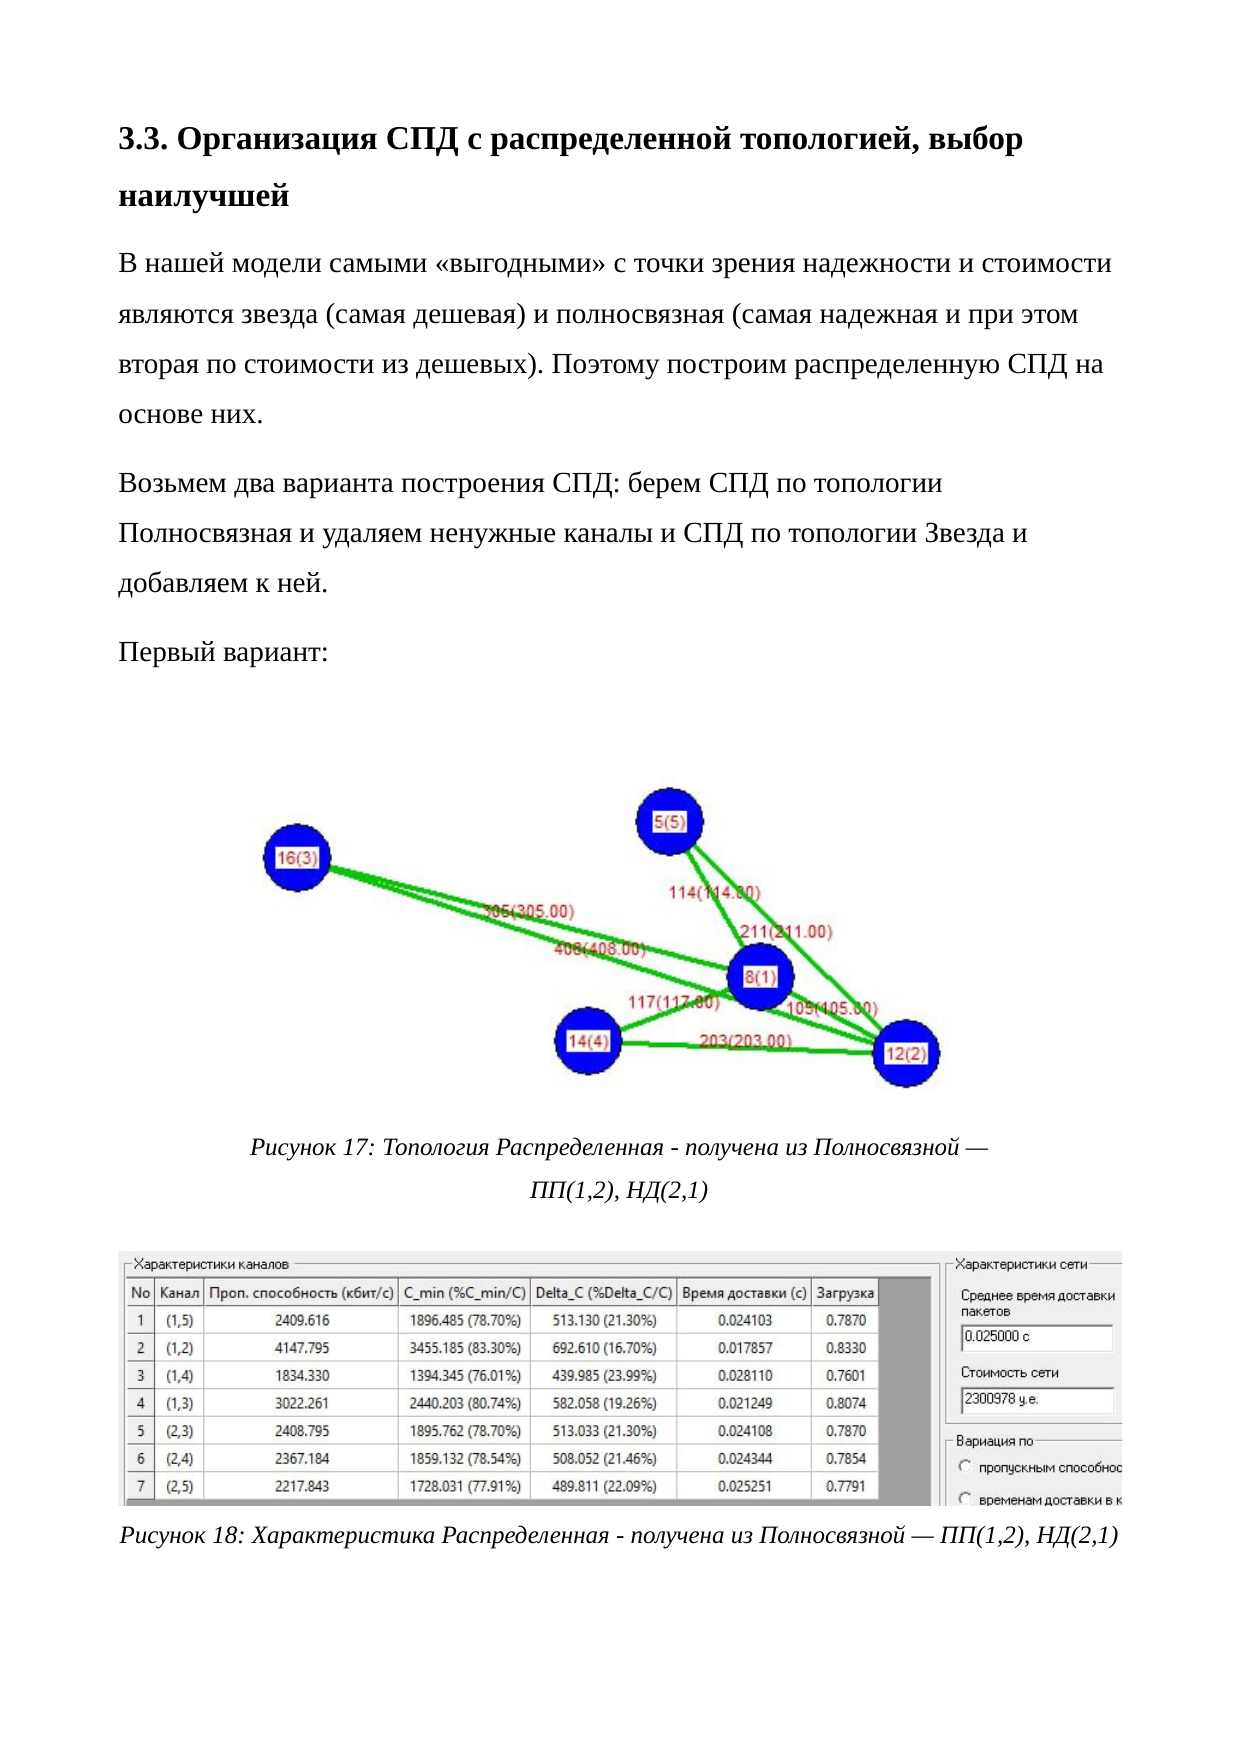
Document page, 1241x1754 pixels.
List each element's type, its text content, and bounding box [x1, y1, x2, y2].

subtitle 3.3. Организация СПД с распределенной топологией, выбор наилучшей [118, 118, 1122, 214]
text Возьмем два варианта построения СПД: берем СПД по топологии Полносвязная и удаляем ненужные каналы и СПД по топологии Звезда и добавляем к ней. [118, 465, 1122, 599]
picture [118, 1251, 1123, 1506]
text Первый вариант: [118, 634, 1122, 667]
text Рисунок 18: Характеристика Распределенная - получена из Полносвязной — ПП(1,2), НД(2,1) [118, 1506, 1122, 1549]
text В нашей модели самыми «выгодными» с точки зрения надежности и стоимости являются звезда (самая дешевая) и полносвязная (самая надежная и при этом вторая по стоимости из дешевых). Поэтому построим распределенную СПД на основе них. [118, 246, 1122, 430]
picture [224, 714, 1016, 1118]
text Рисунок 17: Топология Распределенная - получена из Полносвязной — ПП(1,2), НД(2,1) [225, 1118, 1016, 1204]
